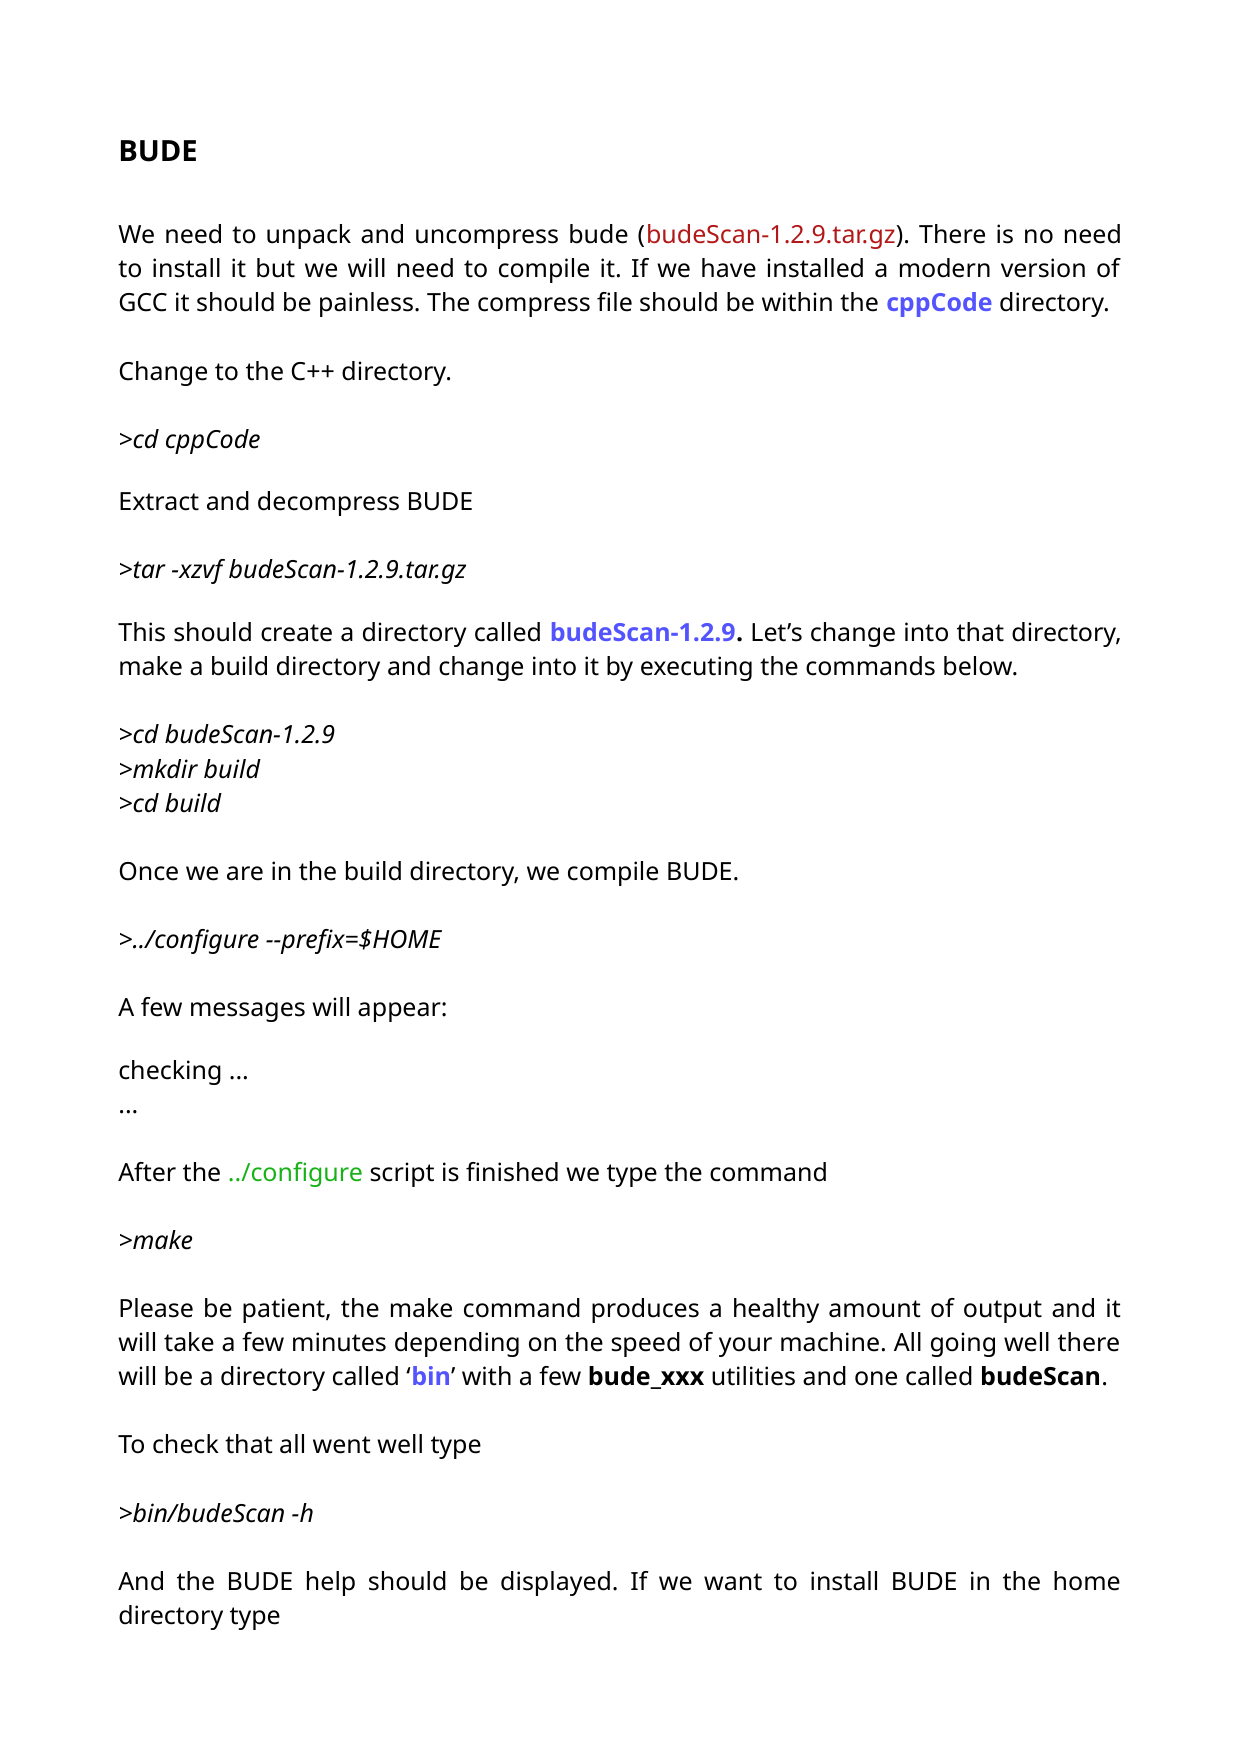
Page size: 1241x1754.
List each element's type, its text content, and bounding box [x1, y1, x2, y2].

text ... [118, 1087, 1122, 1121]
text >make [118, 1223, 1122, 1257]
text We need to unpack and uncompress bude (budeScan-1.2.9.tar.gz). There is no need to install it but we will need to compile it. If we have installed a modern version of GCC it should be painless. The compress file should be within the cppCode directory. [118, 217, 1122, 319]
text BUDE [118, 131, 1122, 170]
text Change to the C++ directory. [118, 353, 1122, 387]
text >cd budeScan-1.2.9 [118, 717, 1122, 751]
text >cd build [118, 785, 1122, 819]
text Once we are in the build directory, we compile BUDE. [118, 853, 1122, 887]
text >mkdir build [118, 751, 1122, 785]
text Extract and decompress BUDE [118, 484, 1122, 518]
text Please be patient, the make command produces a healthy amount of output and it will take a few minutes depending on the speed of your machine. All going well there will be a directory called ‘bin’ with a few bude_xxx utilities and one called budeScan. [118, 1291, 1122, 1393]
text This should create a directory called budeScan-1.2.9. Let’s change into that directory, make a build directory and change into it by executing the commands below. [118, 615, 1122, 683]
text And the BUDE help should be displayed. If we want to install BUDE in the home directory type [118, 1563, 1122, 1632]
text A few messages will appear: [118, 990, 1122, 1024]
text >tar -xzvf budeScan-1.2.9.tar.gz [118, 552, 1122, 586]
text >bin/budeScan -h [118, 1495, 1122, 1529]
text To check that all went well type [118, 1427, 1122, 1461]
text After the ../configure script is finished we type the command [118, 1155, 1122, 1189]
text >cd cppCode [118, 421, 1122, 455]
text >../configure --prefix=$HOME [118, 922, 1122, 956]
text checking ... [118, 1052, 1122, 1087]
